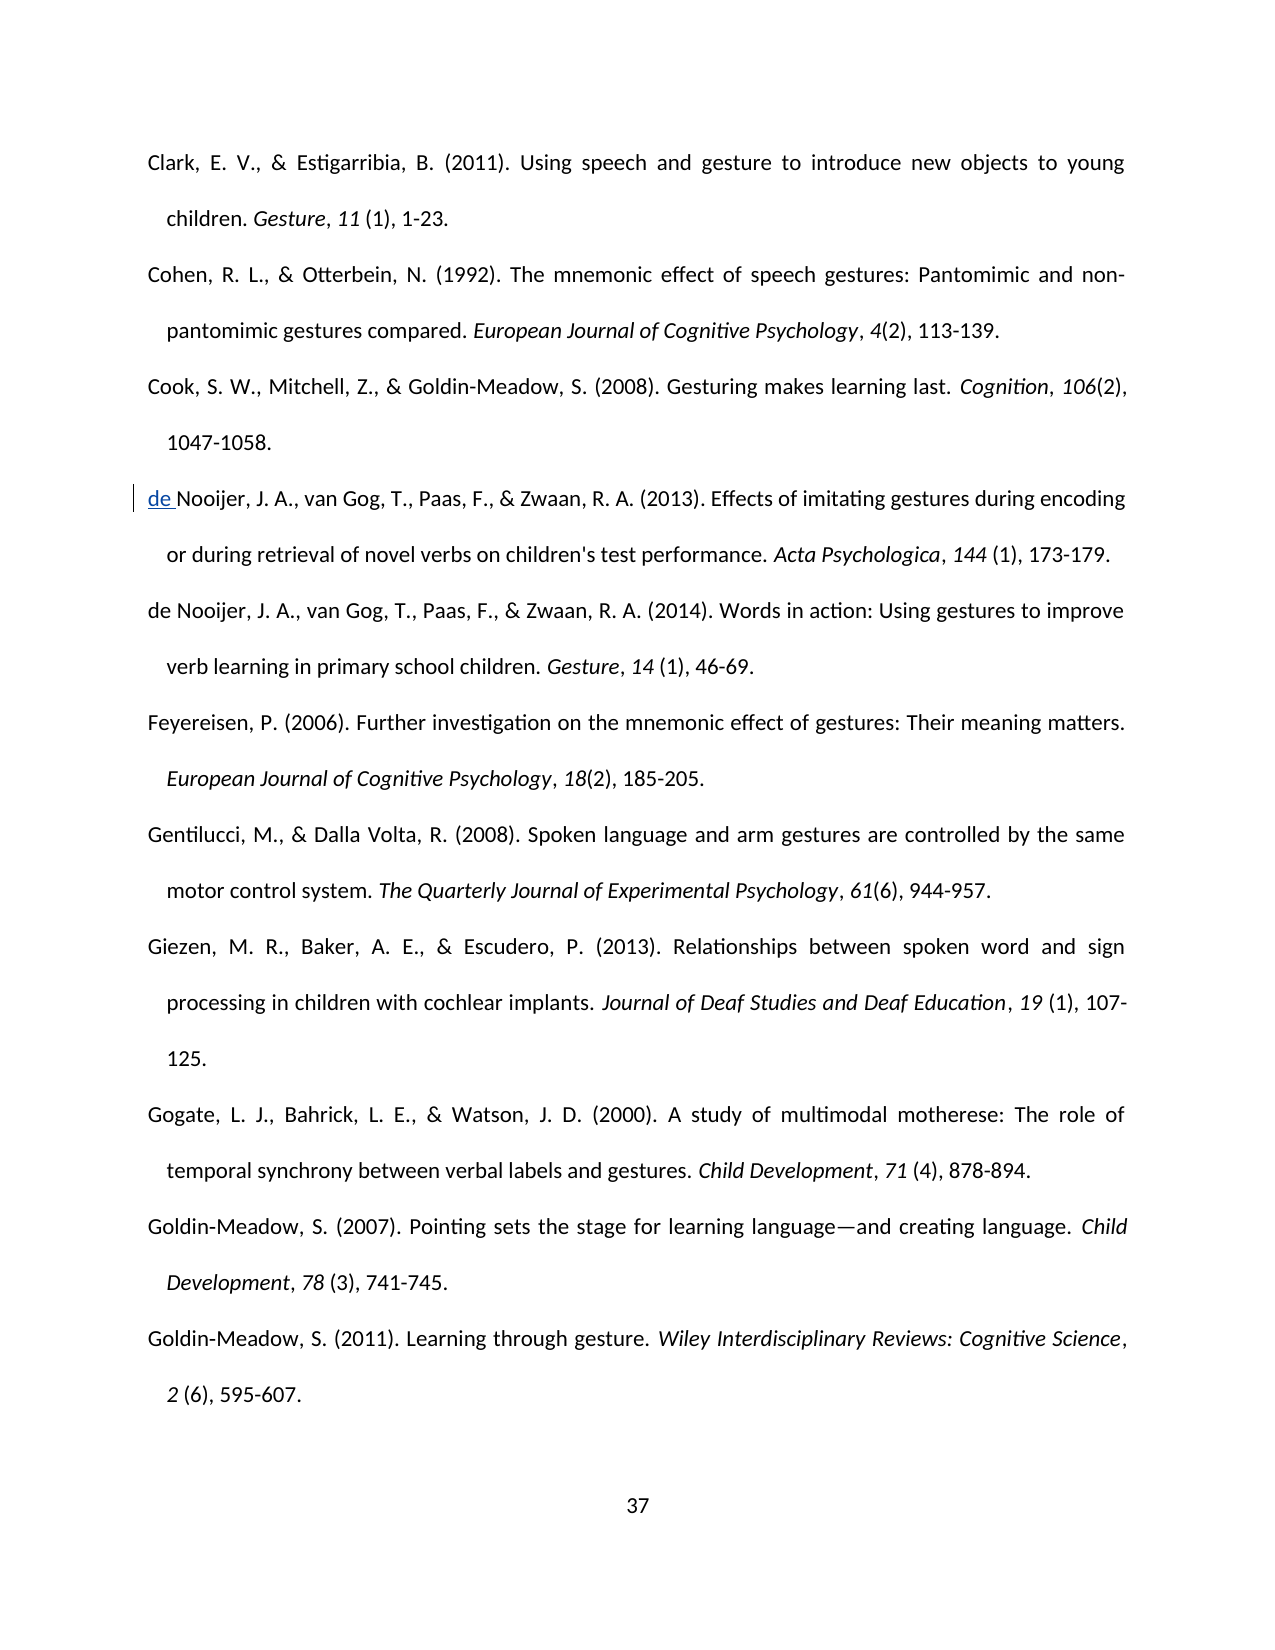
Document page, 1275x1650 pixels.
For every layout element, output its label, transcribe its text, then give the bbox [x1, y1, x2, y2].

text Feyereisen, P. (2006). Further investigation on the mnemonic effect of gestures: Their meaning matters. European Journal of Cognitive Psychology, 18(2), 185-205. [148, 708, 1127, 792]
text Goldin‐Meadow, S. (2011). Learning through gesture. Wiley Interdisciplinary Reviews: Cognitive Science, 2 (6), 595-607. [148, 1324, 1127, 1408]
text de Nooijer, J. A., van Gog, T., Paas, F., & Zwaan, R. A. (2014). Words in action: Using gestures to improve verb learning in primary school children. Gesture, 14 (1), 46-69. [148, 596, 1127, 680]
text Cohen, R. L., & Otterbein, N. (1992). The mnemonic effect of speech gestures: Pantomimic and non-pantomimic gestures compared. European Journal of Cognitive Psychology, 4(2), 113-139. [148, 260, 1127, 344]
text Cook, S. W., Mitchell, Z., & Goldin-Meadow, S. (2008). Gesturing makes learning last. Cognition, 106(2), 1047-1058. [148, 372, 1127, 456]
text Gentilucci, M., & Dalla Volta, R. (2008). Spoken language and arm gestures are controlled by the same motor control system. The Quarterly Journal of Experimental Psychology, 61(6), 944-957. [148, 820, 1127, 904]
text Clark, E. V., & Estigarribia, B. (2011). Using speech and gesture to introduce new objects to young children. Gesture, 11 (1), 1-23. [148, 148, 1127, 232]
text Goldin‐Meadow, S. (2007). Pointing sets the stage for learning language—and creating language. Child Development, 78 (3), 741-745. [148, 1212, 1127, 1296]
text de Nooijer, J. A., van Gog, T., Paas, F., & Zwaan, R. A. (2013). Effects of imitating gestures during encoding or during retrieval of novel verbs on children's test performance. Acta Psychologica, 144 (1), 173-179. [148, 484, 1127, 568]
text Giezen, M. R., Baker, A. E., & Escudero, P. (2013). Relationships between spoken word and sign processing in children with cochlear implants. Journal of Deaf Studies and Deaf Education, 19 (1), 107-125. [148, 932, 1127, 1072]
text Gogate, L. J., Bahrick, L. E., & Watson, J. D. (2000). A study of multimodal motherese: The role of temporal synchrony between verbal labels and gestures. Child Development, 71 (4), 878-894. [148, 1100, 1127, 1184]
